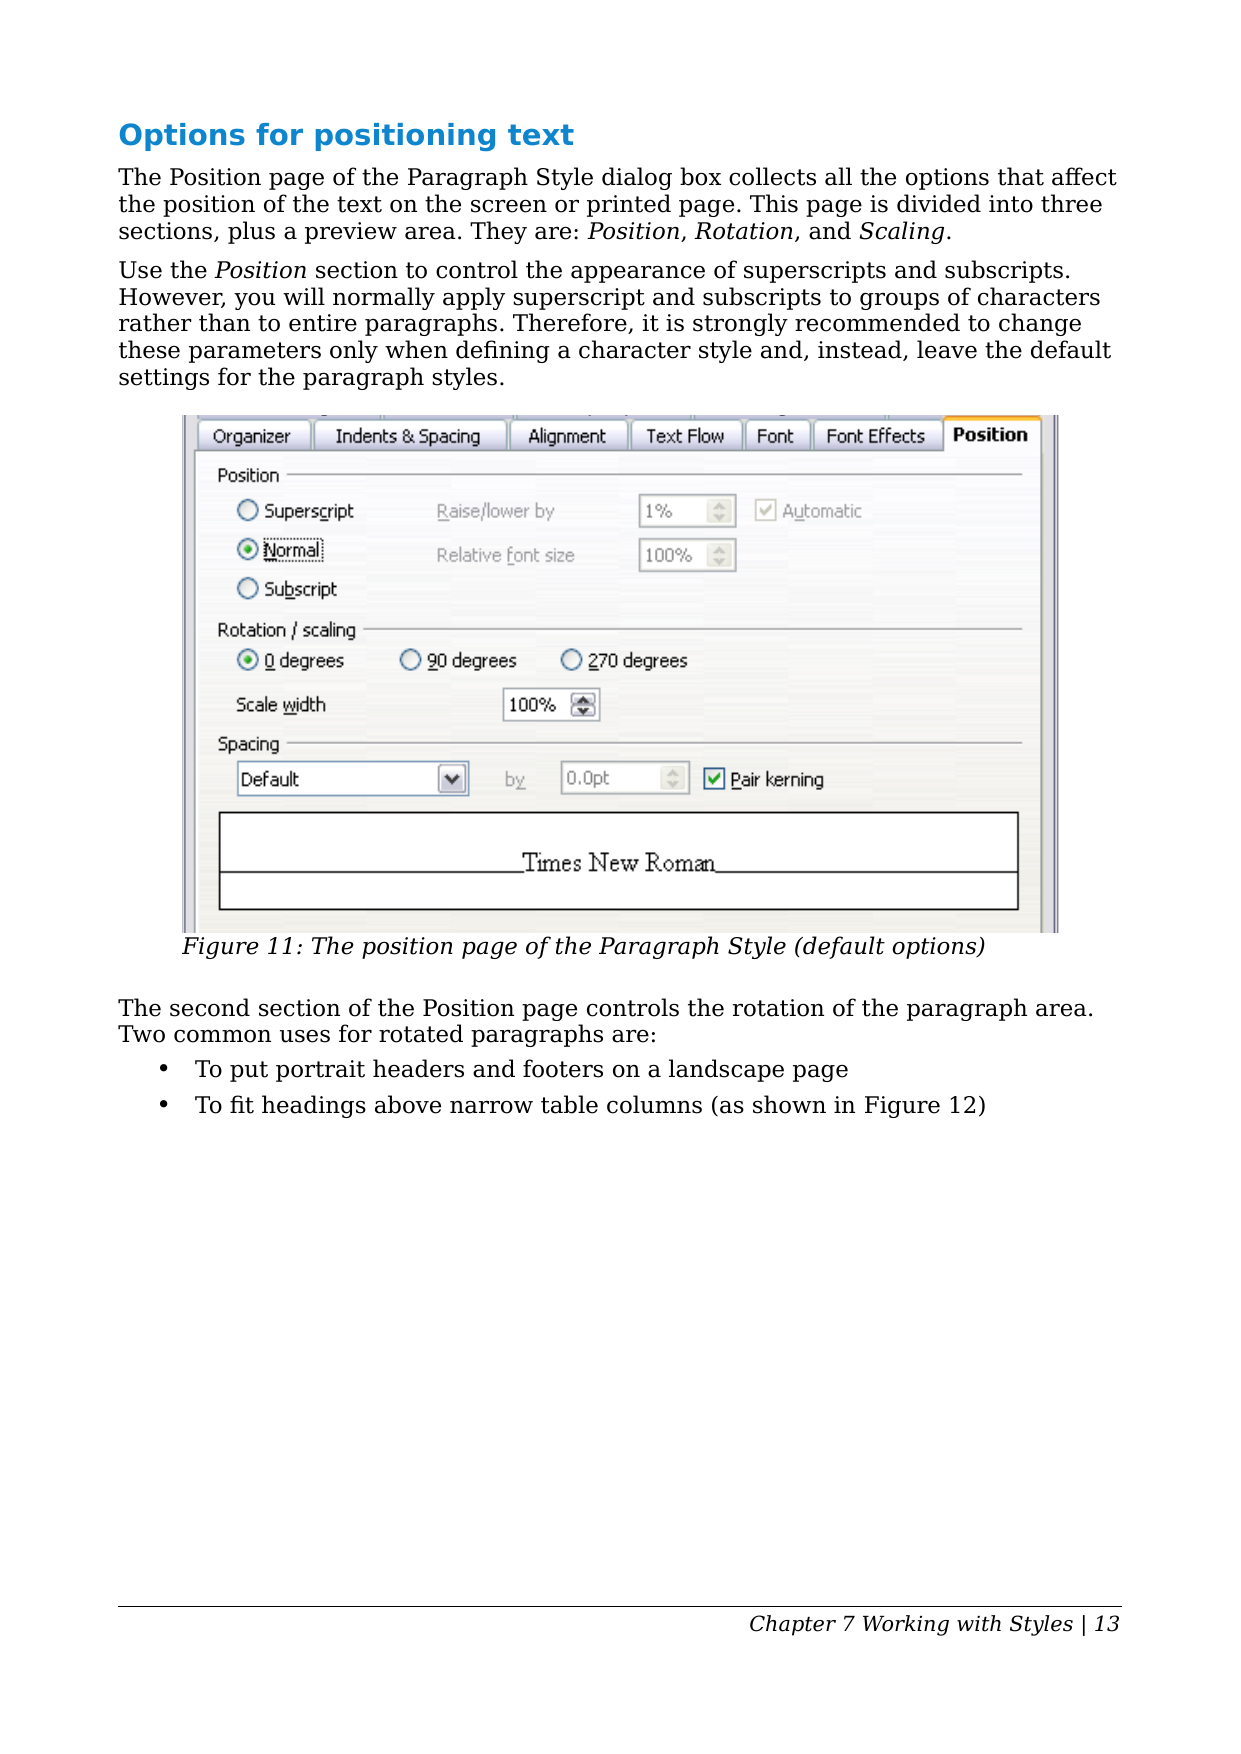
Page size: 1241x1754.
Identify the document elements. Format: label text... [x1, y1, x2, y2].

text Figure 11: The position page of the Paragraph Style (default options) [182, 933, 1058, 960]
text The Position page of the Paragraph Style dialog box collects all the options that affect the position of the text on the screen or printed page. This page is divided into three sections, plus a preview area. They are: Position, Rotation, and Scaling. [118, 164, 1122, 244]
list To put portrait headers and footers on a landscape page [156, 1054, 1122, 1084]
text Use the Position section to control the appearance of superscripts and subscripts. However, you will normally apply superscript and subscripts to groups of characters rather than to entire paragraphs. Therefore, it is strongly recommended to change these parameters only when defining a character style and, instead, leave the default settings for the paragraph styles. [118, 257, 1122, 390]
picture [182, 415, 1059, 933]
list To fit headings above narrow table columns (as shown in Figure 12) [156, 1090, 1122, 1119]
subtitle Options for positioning text [118, 118, 1122, 152]
list The second section of the Position page controls the rotation of the paragraph area. Two common uses for rotated paragraphs are: [118, 995, 1122, 1048]
